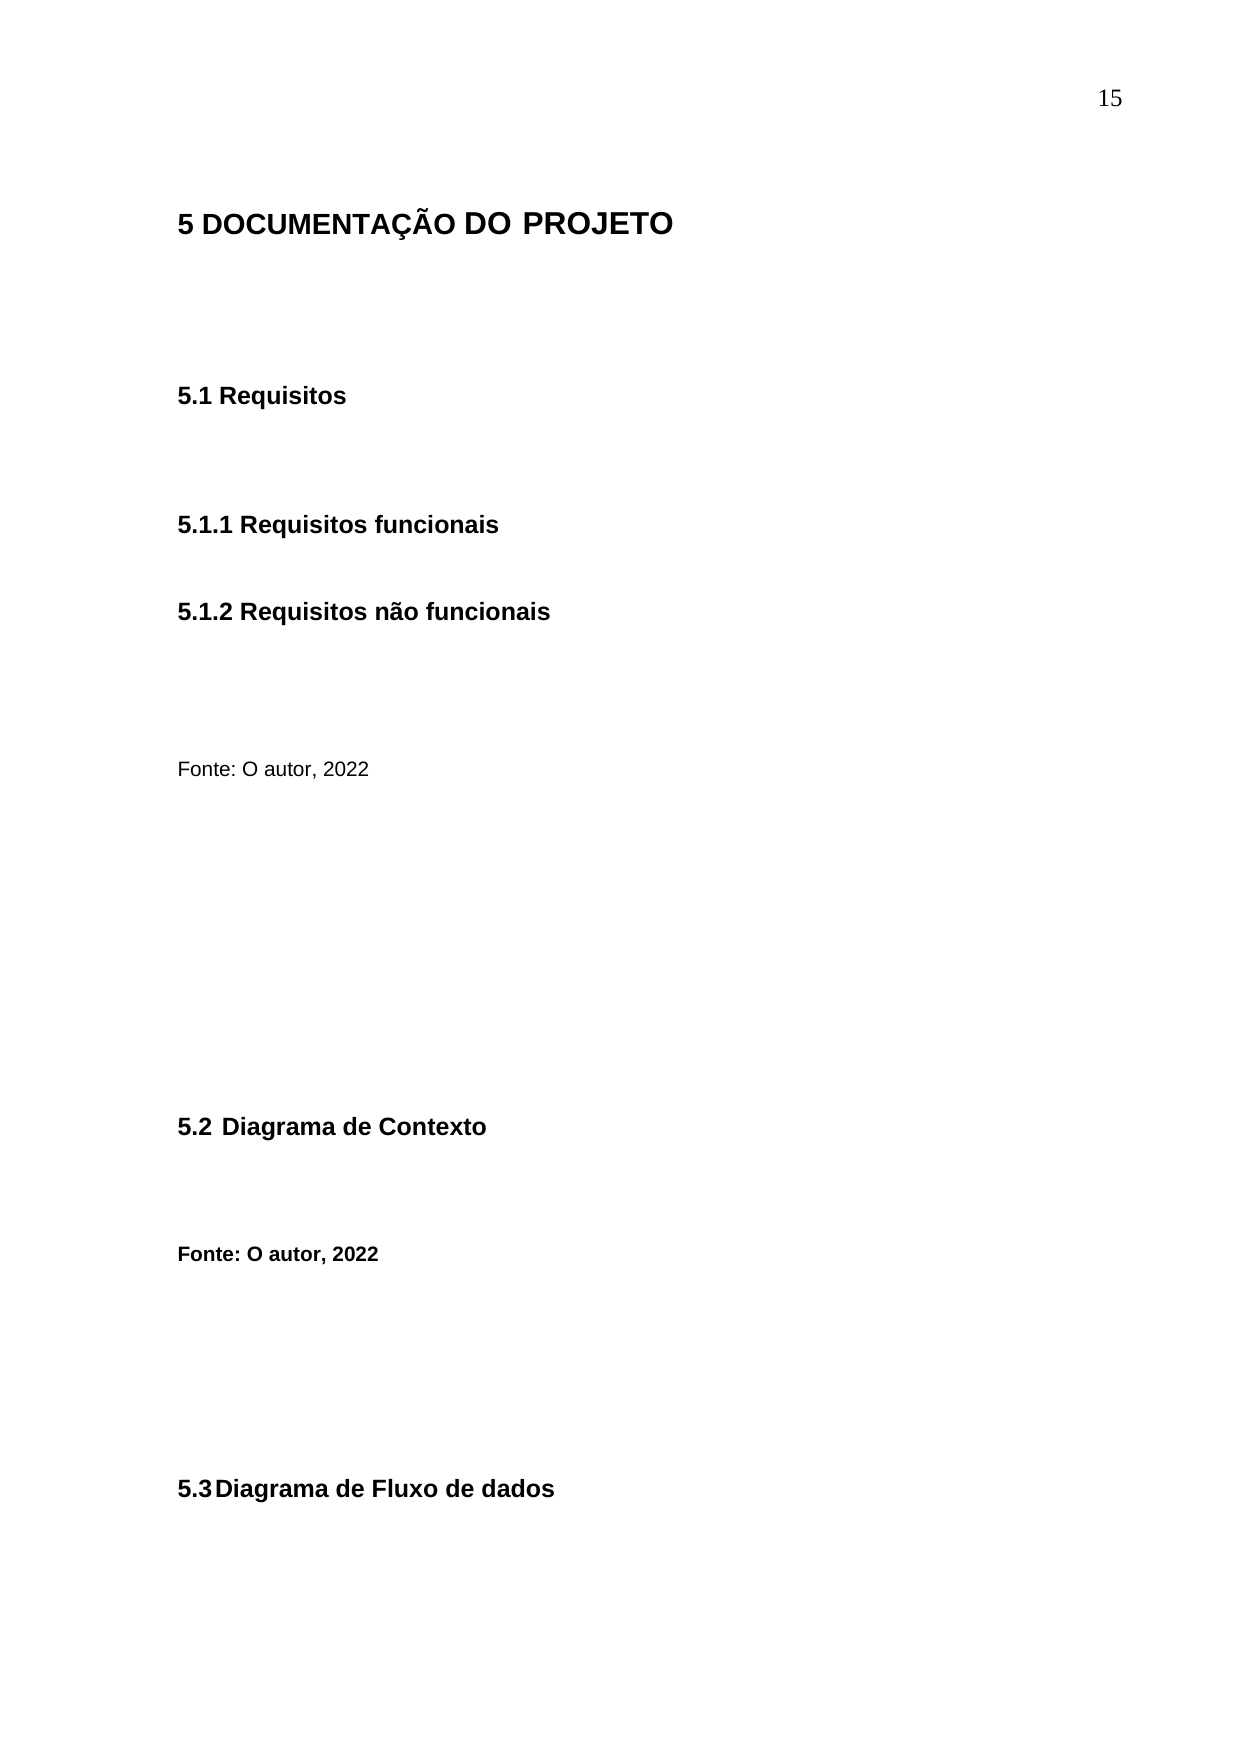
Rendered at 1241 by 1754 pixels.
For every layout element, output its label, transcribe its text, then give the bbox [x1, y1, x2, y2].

subtitle 5 DOCUMENTAÇÃO do projeto [177, 198, 1122, 243]
subtitle 5.1.1 Requisitos funcionais [177, 510, 1122, 539]
text Fonte: O autor, 2022 [177, 757, 1122, 781]
subtitle Diagrama de Fluxo de dados [177, 1474, 1122, 1503]
text Fonte: O autor, 2022 [177, 1241, 1122, 1265]
subtitle 5.1 Requisitos [177, 381, 1122, 410]
subtitle Diagrama de Contexto [177, 1112, 1122, 1141]
subtitle 5.1.2 Requisitos não funcionais [177, 597, 1122, 625]
